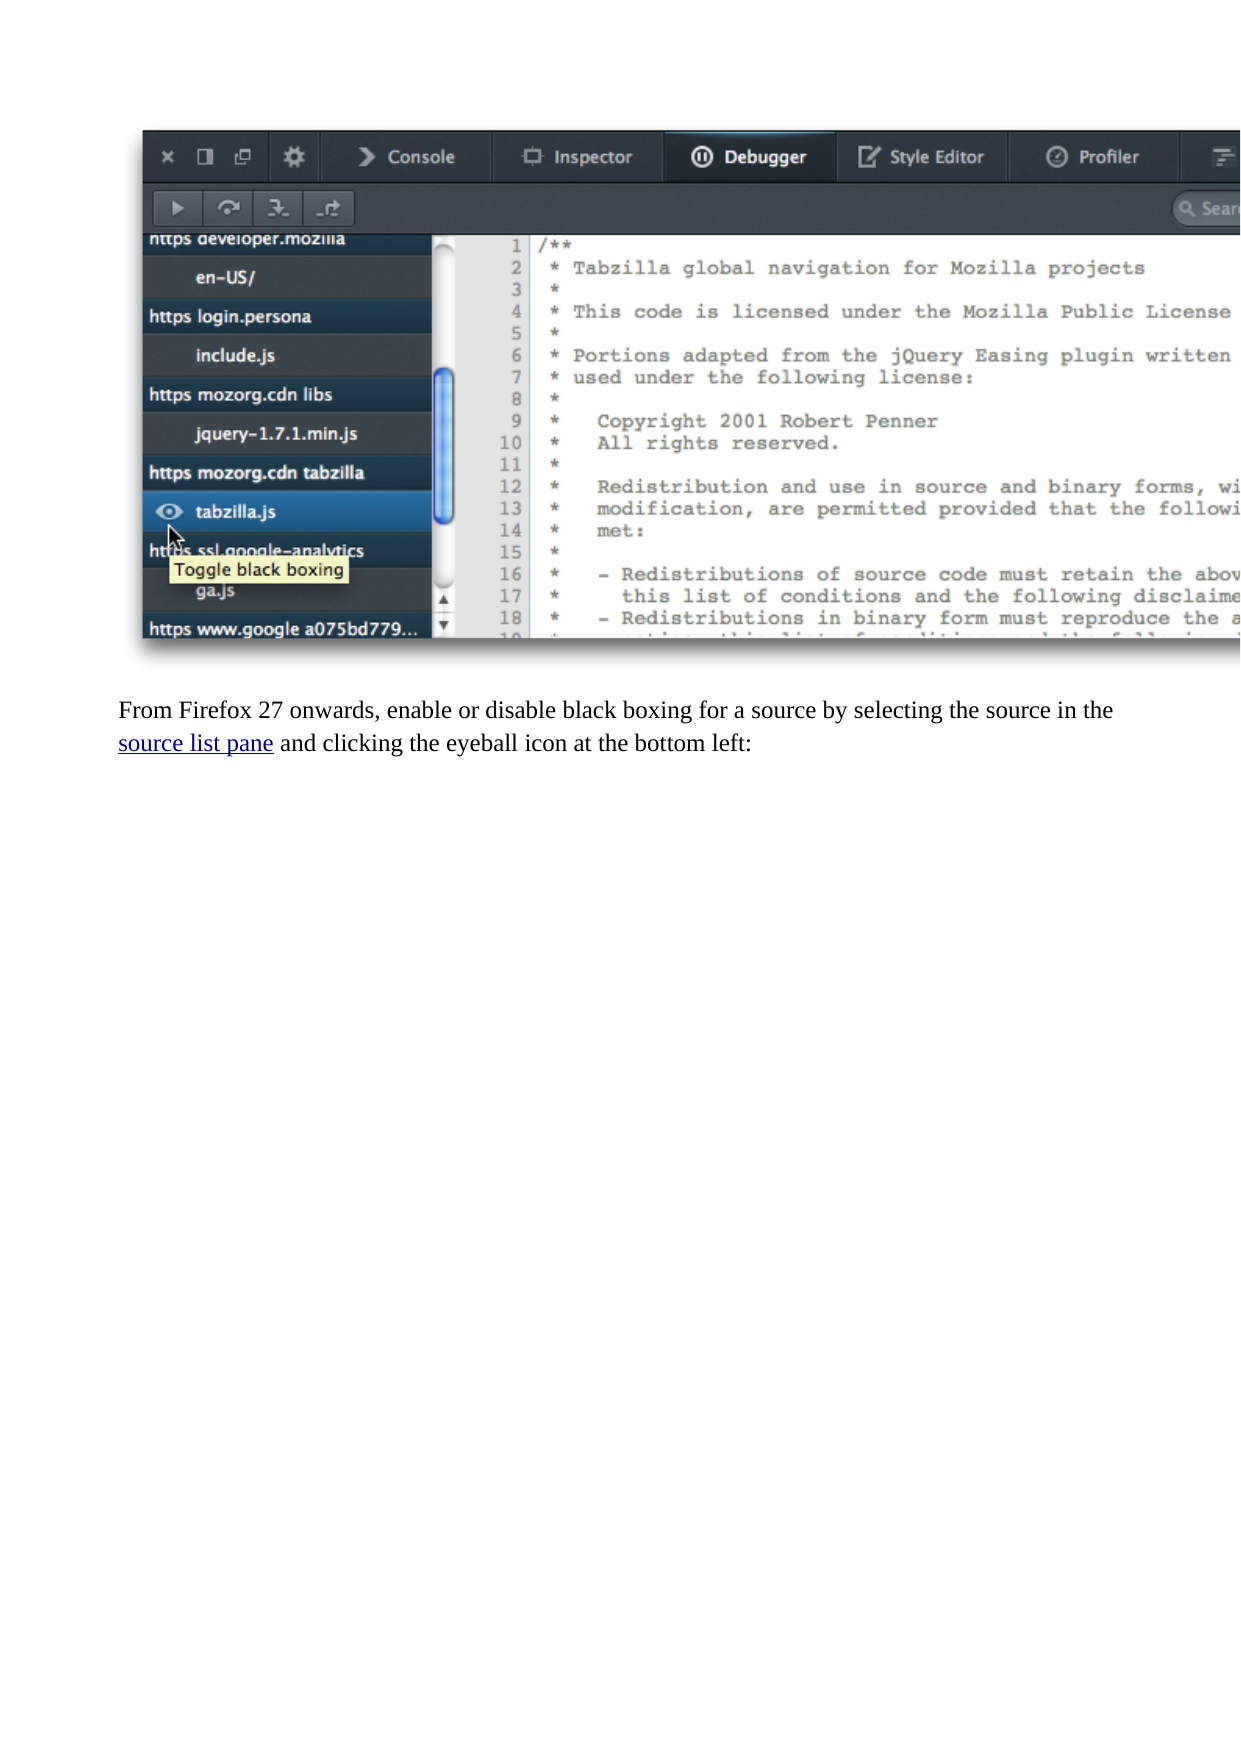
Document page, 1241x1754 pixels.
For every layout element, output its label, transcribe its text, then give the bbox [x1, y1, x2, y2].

text From Firefox 27 onwards, enable or disable black boxing for a source by selecting the source in the source list pane and clicking the eyeball icon at the bottom left: [118, 695, 1122, 757]
picture [118, 118, 1241, 676]
